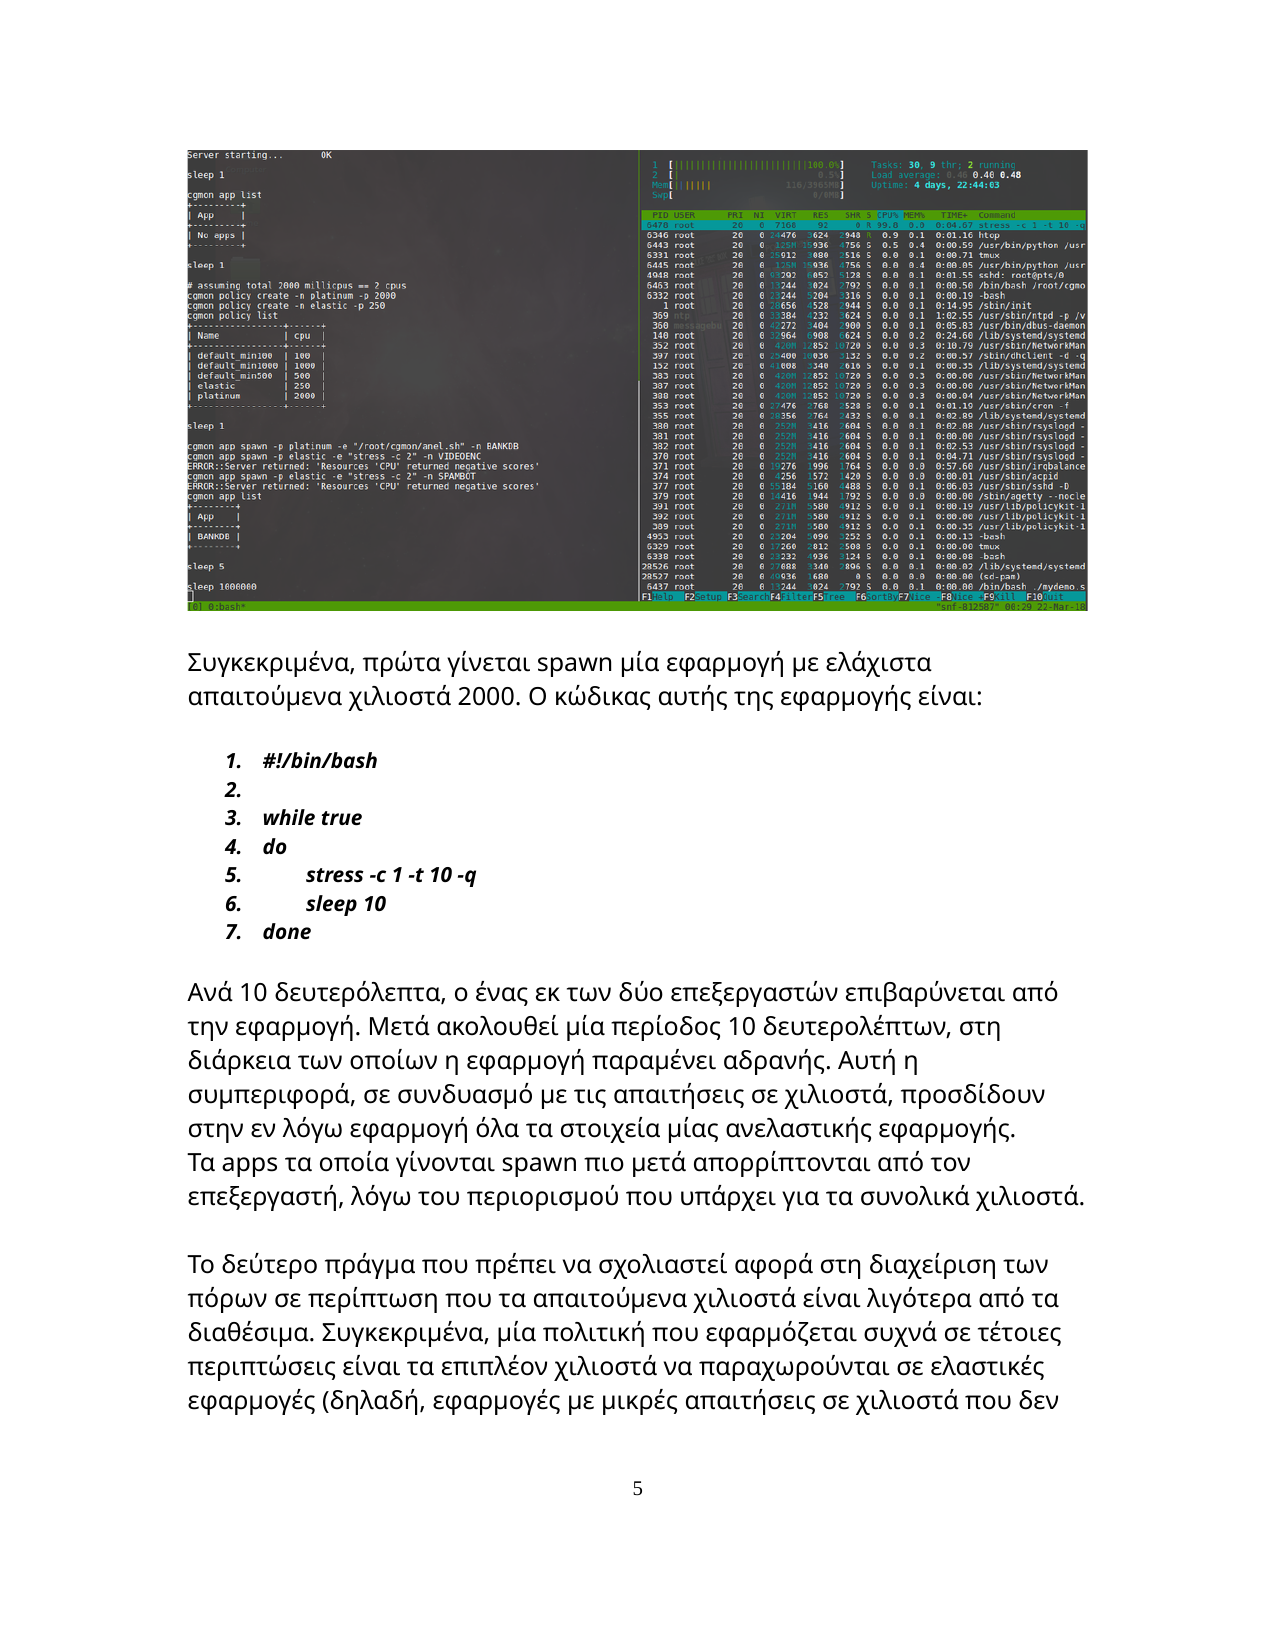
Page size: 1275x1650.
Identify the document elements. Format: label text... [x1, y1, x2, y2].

list while true [225, 803, 1087, 832]
text Συγκεκριμένα, πρώτα γίνεται spawn μία εφαρμογή με ελάχιστα απαιτούμενα χιλιοστά 2000. Ο κώδικας αυτής της εφαρμογής είναι: [187, 644, 1087, 713]
text Το δεύτερο πράγμα που πρέπει να σχολιαστεί αφορά στη διαχείριση των πόρων σε περίπτωση που τα απαιτούμενα χιλιοστά είναι λιγότερα από τα διαθέσιμα. Συγκεκριμένα, μία πολιτική που εφαρμόζεται συχνά σε τέτοιες περιπτώσεις είναι τα επιπλέον χιλιοστά να παραχωρούνται σε ελαστικές εφαρμογές (δηλαδή, εφαρμογές με μικρές απαιτήσεις σε χιλιοστά που δεν [187, 1247, 1087, 1417]
list done [225, 917, 1087, 946]
text Τα apps τα οποία γίνονται spawn πιο μετά απορρίπτονται από τον επεξεργαστή, λόγω του περιορισμού που υπάρχει για τα συνολικά χιλιοστά. [187, 1144, 1087, 1213]
list stress -c 1 -t 10 -q [225, 860, 1087, 889]
text Ανά 10 δευτερόλεπτα, ο ένας εκ των δύο επεξεργαστών επιβαρύνεται από την εφαρμογή. Μετά ακολουθεί μία περίοδος 10 δευτερολέπτων, στη διάρκεια των οποίων η εφαρμογή παραμένει αδρανής. Αυτή η συμπεριφορά, σε συνδυασμό με τις απαιτήσεις σε χιλιοστά, προσδίδουν στην εν λόγω εφαρμογή όλα τα στοιχεία μίας ανελαστικής εφαρμογής. [187, 974, 1087, 1144]
picture [187, 150, 1088, 611]
list do [225, 832, 1087, 860]
list #!/bin/bash [225, 747, 1087, 775]
list sleep 10 [225, 889, 1087, 917]
